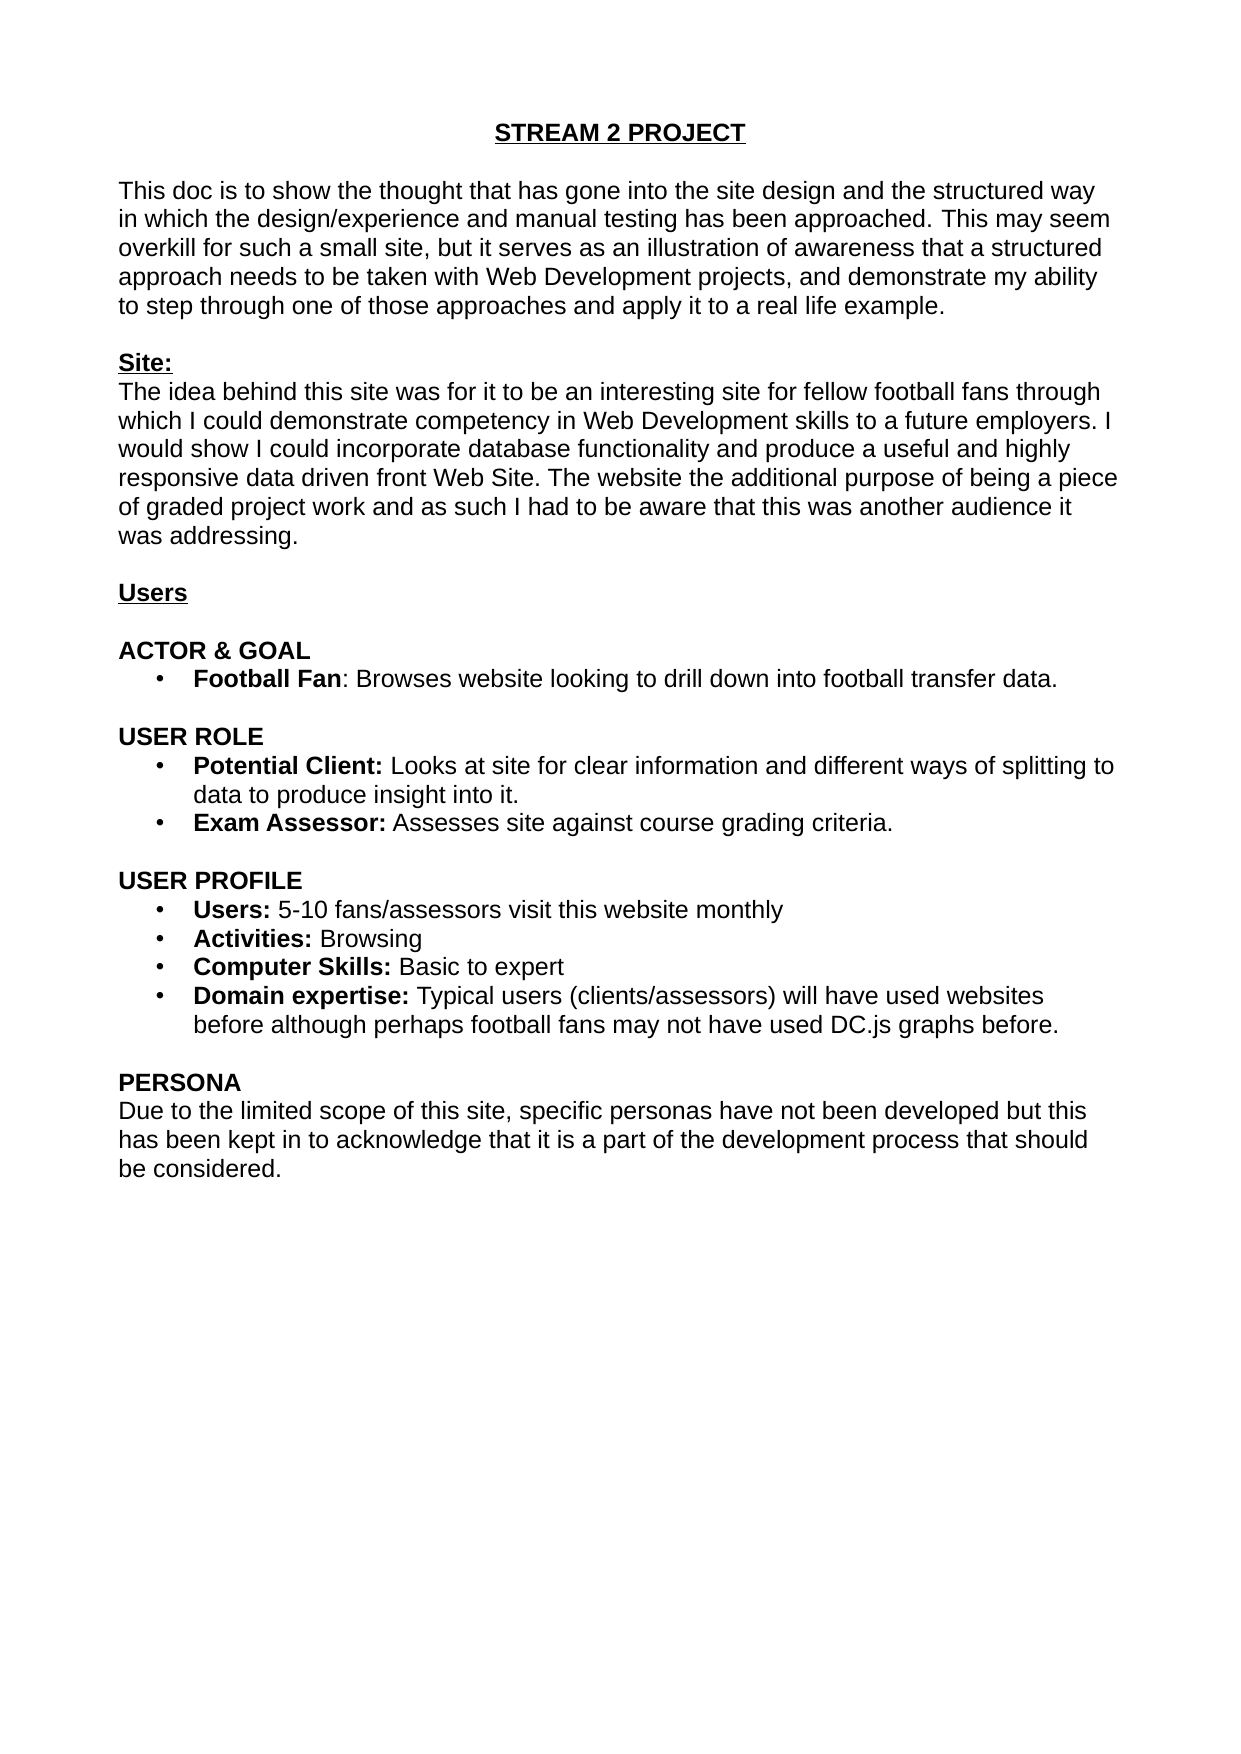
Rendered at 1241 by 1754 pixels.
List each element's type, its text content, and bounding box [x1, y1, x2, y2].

text USER PROFILE [118, 866, 1122, 895]
text PERSONA [118, 1068, 1122, 1096]
text The idea behind this site was for it to be an interesting site for fellow football fans through which I could demonstrate competency in Web Development skills to a future employers. I would show I could incorporate database functionality and produce a useful and highly responsive data driven front Web Site. The website the additional purpose of being a piece of graded project work and as such I had to be aware that this was another audience it was addressing. [118, 377, 1122, 549]
list Exam Assessor: Assesses site against course grading criteria. [156, 808, 1122, 837]
list Activities: Browsing [156, 923, 1122, 952]
list Football Fan: Browses website looking to drill down into football transfer data. [156, 664, 1122, 693]
text ACTOR & GOAL [118, 636, 1122, 664]
text Users [118, 578, 1122, 607]
text USER ROLE [118, 722, 1122, 751]
list Users: 5-10 fans/assessors visit this website monthly [156, 895, 1122, 923]
text Site: [118, 348, 1122, 377]
list Potential Client: Looks at site for clear information and different ways of splitting to data to produce insight into it. [156, 751, 1122, 808]
list Computer Skills: Basic to expert [156, 952, 1122, 981]
text This doc is to show the thought that has gone into the site design and the structured way in which the design/experience and manual testing has been approached. This may seem overkill for such a small site, but it serves as an illustration of awareness that a structured approach needs to be taken with Web Development projects, and demonstrate my ability to step through one of those approaches and apply it to a real life example. [118, 176, 1122, 319]
list Domain expertise: Typical users (clients/assessors) will have used websites before although perhaps football fans may not have used DC.js graphs before. [156, 981, 1122, 1039]
text Due to the limited scope of this site, specific personas have not been developed but this has been kept in to acknowledge that it is a part of the development process that should be considered. [118, 1096, 1122, 1183]
text STREAM 2 PROJECT [118, 118, 1122, 147]
